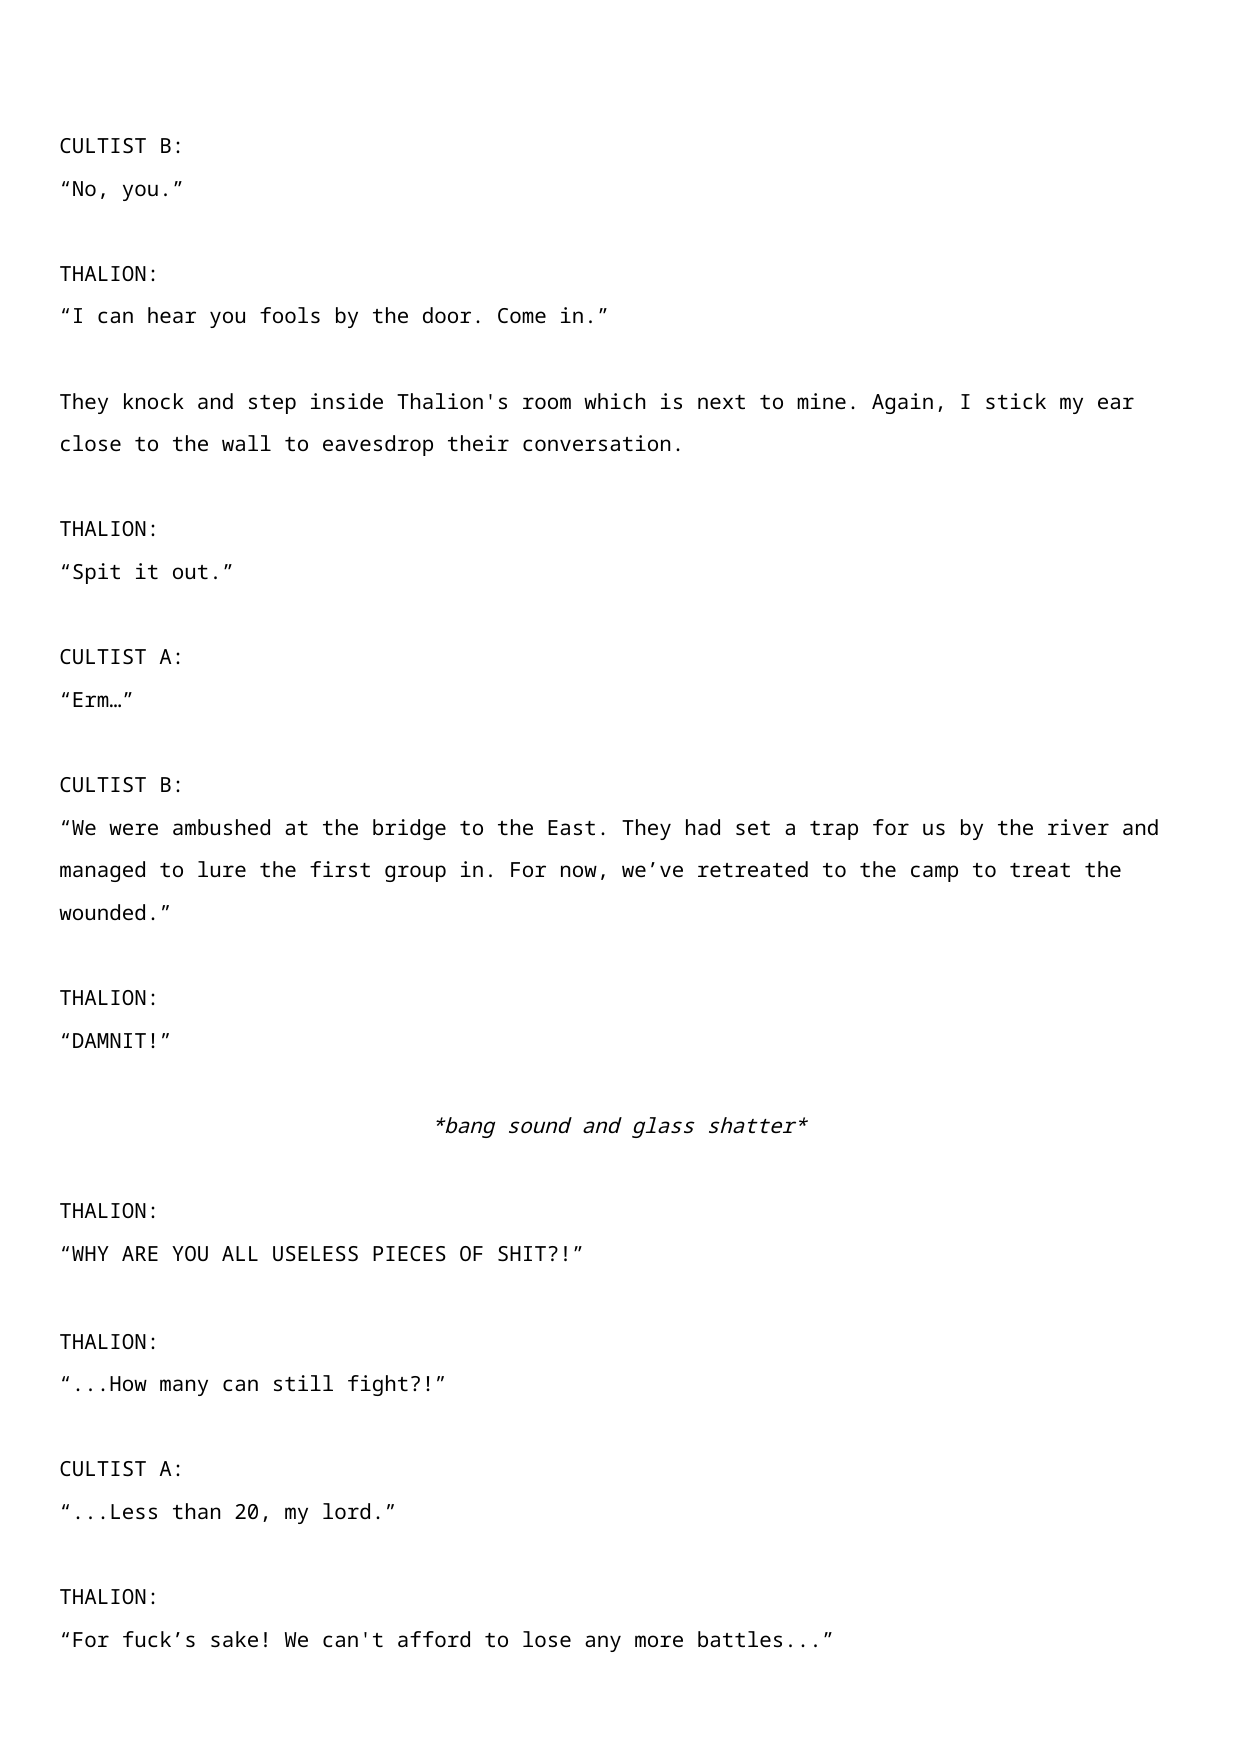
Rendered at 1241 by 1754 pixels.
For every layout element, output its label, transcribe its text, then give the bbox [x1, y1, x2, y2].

text THALION: [59, 1582, 1181, 1611]
text “Erm…” [59, 685, 1181, 713]
text THALION: [59, 259, 1181, 287]
text CULTIST A: [59, 642, 1181, 671]
text “...How many can still fight?!” [59, 1369, 1181, 1398]
text CULTIST B: [59, 131, 1181, 159]
text “I can hear you fools by the door. Come in.” [59, 302, 1181, 330]
text *bang sound and glass shatter* [59, 1111, 1181, 1139]
text “DAMNIT!” [59, 1026, 1181, 1054]
text “We were ambushed at the bridge to the East. They had set a trap for us by the river and managed to lure the first group in. For now, we’ve retreated to the camp to treat the wounded.” [59, 813, 1181, 926]
text “Spit it out.” [59, 557, 1181, 586]
text THALION: [59, 983, 1181, 1012]
text “For fuck’s sake! We can't afford to lose any more battles...” [59, 1625, 1181, 1653]
text “...Less than 20, my lord.” [59, 1497, 1181, 1526]
text They knock and step inside Thalion's room which is next to mine. Again, I stick my ear close to the wall to eavesdrop their conversation. [59, 387, 1181, 458]
text CULTIST B: [59, 770, 1181, 799]
text THALION: [59, 1327, 1181, 1355]
text CULTIST A: [59, 1454, 1181, 1483]
text “WHY ARE YOU ALL USELESS PIECES OF SHIT?!” [59, 1239, 1181, 1267]
text THALION: [59, 1196, 1181, 1225]
text “No, you.” [59, 174, 1181, 202]
text THALION: [59, 514, 1181, 543]
